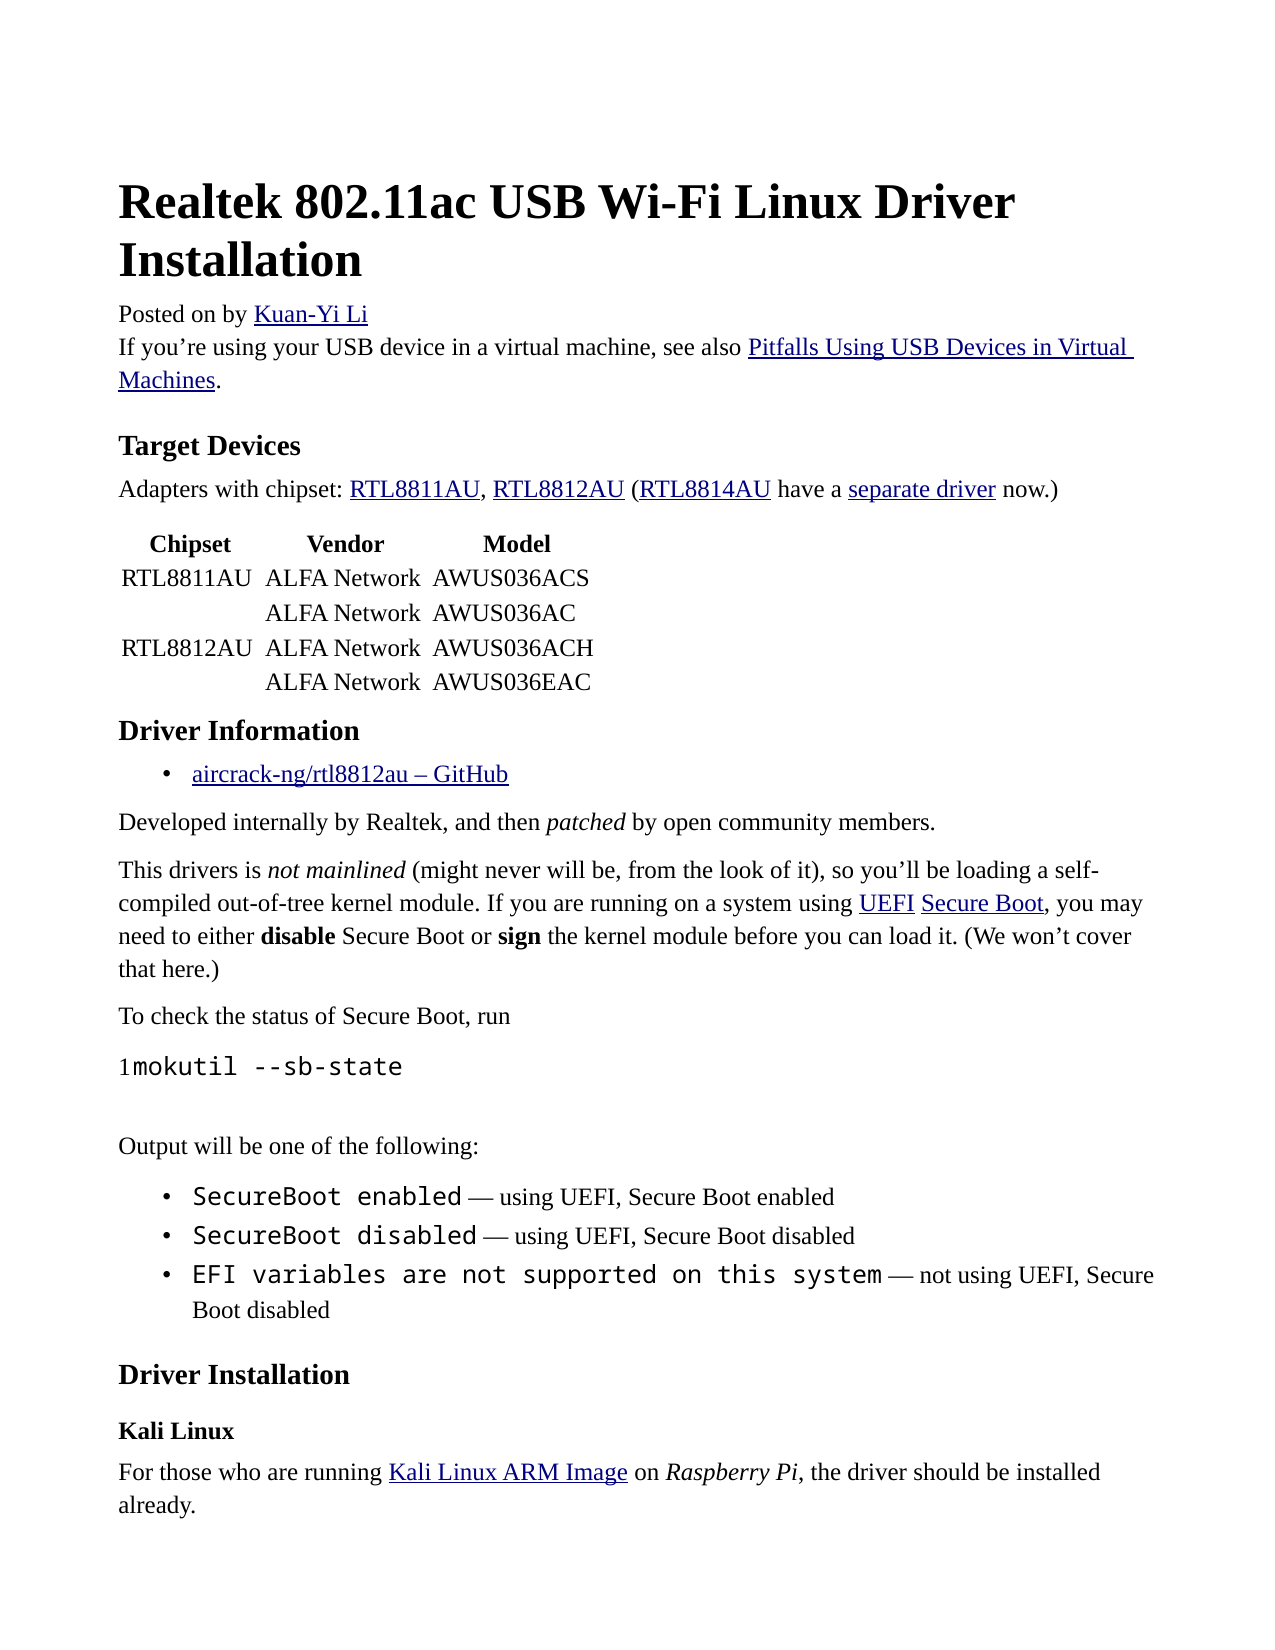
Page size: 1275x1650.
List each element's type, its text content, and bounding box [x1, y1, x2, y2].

subtitle Kali Linux [118, 1416, 1157, 1444]
table_cell AWUS036ACS [429, 561, 605, 595]
table_cell AWUS036AC [429, 595, 605, 630]
text Developed internally by Realtek, and then patched by open community members. [118, 807, 1157, 836]
list SecureBoot enabled — using UEFI, Secure Boot enabled [162, 1178, 1157, 1212]
text For those who are running Kali Linux ARM Image on Raspberry Pi, the driver should be installed already. [118, 1457, 1157, 1519]
table_header Model [429, 526, 605, 561]
text Posted on by Kuan-Yi Li [118, 299, 1157, 328]
table_cell RTL8812AU [118, 595, 262, 699]
table_cell ALFA Network [262, 561, 429, 595]
list aircrack-ng/rtl8812au – GitHub [162, 759, 1157, 788]
table_cell AWUS036ACH [429, 630, 605, 664]
table_cell ALFA Network [262, 630, 429, 664]
table_cell ALFA Network [262, 664, 429, 699]
list SecureBoot disabled — using UEFI, Secure Boot disabled [162, 1217, 1157, 1252]
subtitle Driver Information [118, 713, 1157, 747]
text Output will be one of the following: [118, 1131, 1157, 1159]
table_cell RTL8811AU [118, 561, 262, 595]
table_header Chipset [118, 526, 262, 561]
list EFI variables are not supported on this system — not using UEFI, Secure Boot disabled [162, 1257, 1157, 1324]
text To check the status of Secure Boot, run [118, 1001, 1157, 1030]
text Adapters with chipset: RTL8811AU, RTL8812AU (RTL8814AU have a separate driver now.) [118, 474, 1157, 502]
text This drivers is not mainlined (might never will be, from the look of it), so you’ll be loading a self-compiled out-of-tree kernel module. If you are running on a system using UEFI Secure Boot, you may need to either disable Secure Boot or sign the kernel module before you can load it. (We won’t cover that here.) [118, 855, 1157, 983]
subtitle Target Devices [118, 428, 1157, 461]
table_header Vendor [262, 526, 429, 561]
table_cell AWUS036EAC [429, 664, 605, 699]
text If you’re using your USB device in a virtual machine, see also Pitfalls Using USB Devices in Virtual Machines. [118, 332, 1157, 394]
subtitle Realtek 802.11ac USB Wi-Fi Linux Driver Installation [118, 172, 1157, 287]
table_cell ALFA Network [262, 595, 429, 630]
table_header 1 [118, 1049, 133, 1083]
subtitle Driver Installation [118, 1357, 1157, 1391]
table_header mokutil --sb-state [133, 1049, 407, 1083]
